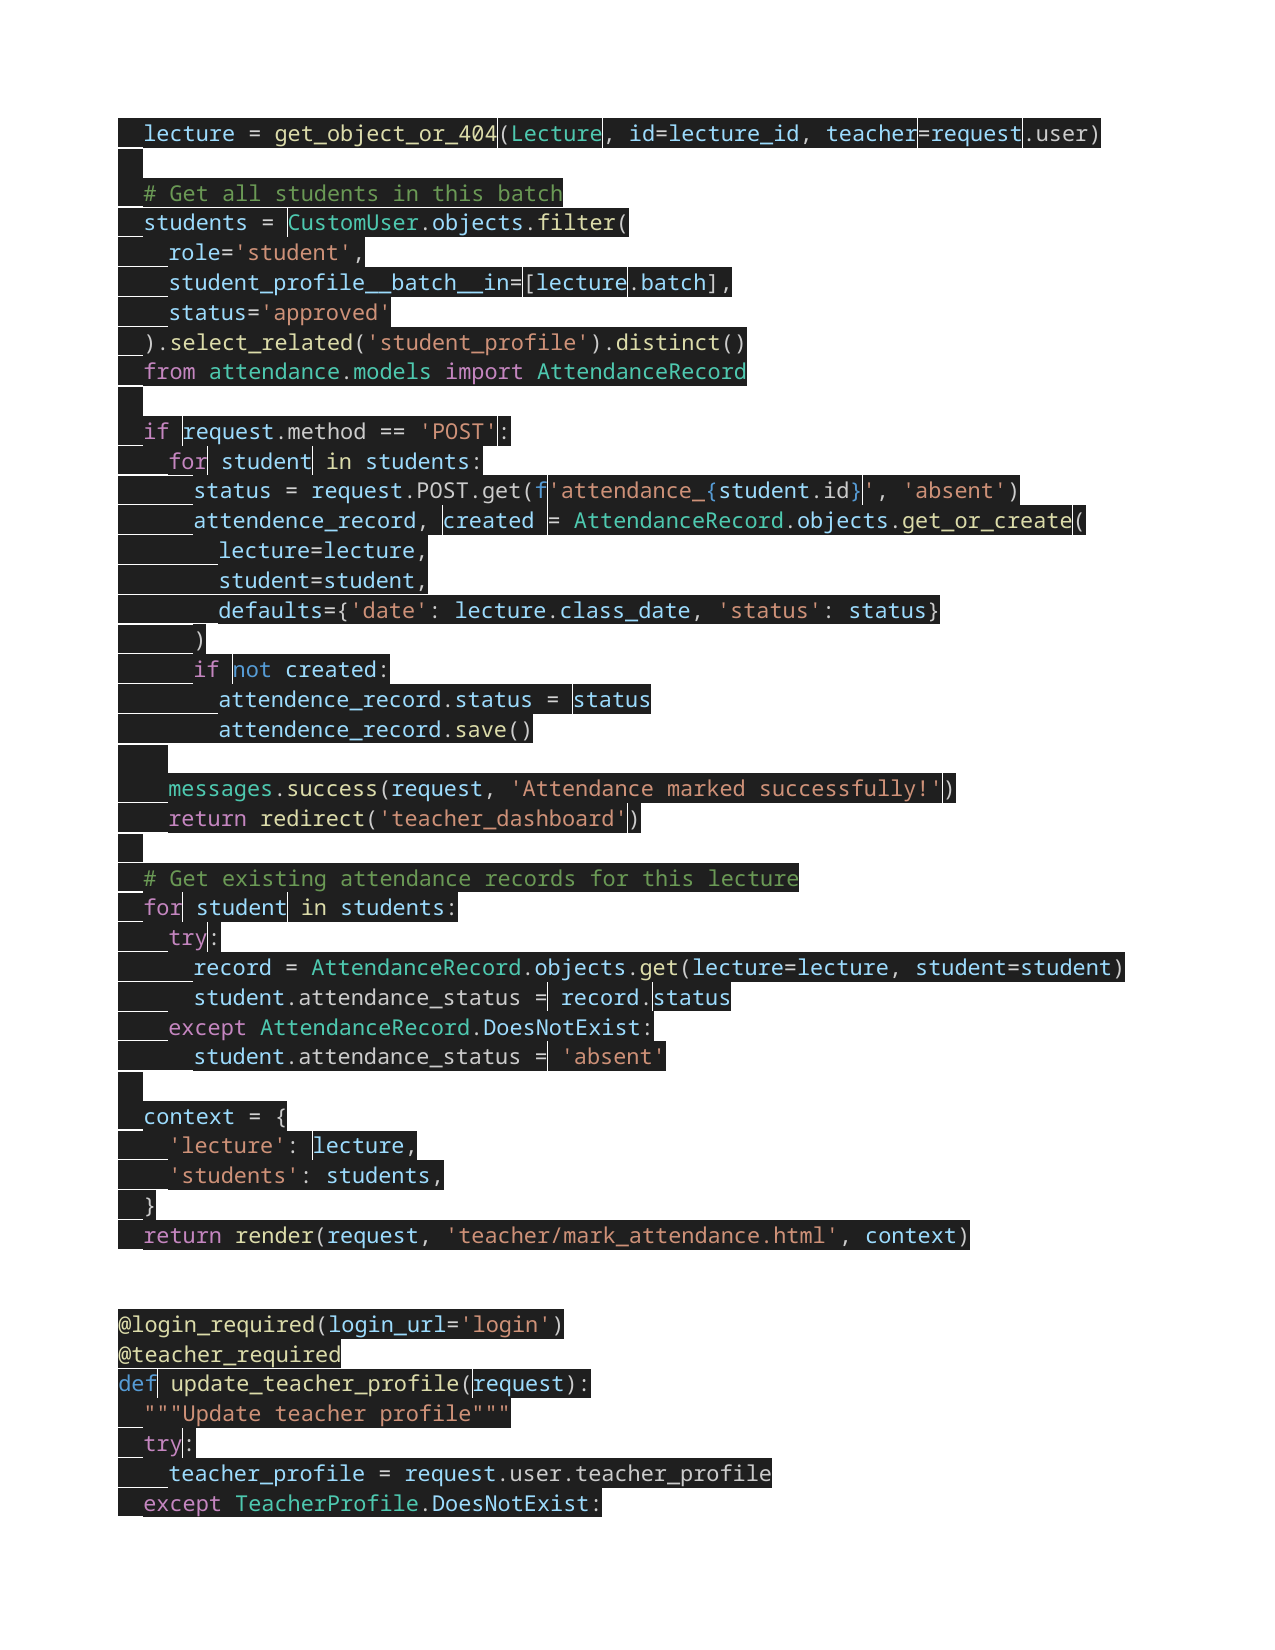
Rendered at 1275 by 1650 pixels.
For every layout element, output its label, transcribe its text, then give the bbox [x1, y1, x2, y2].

text ) [118, 624, 1157, 654]
text messages.success(request, 'Attendance marked successfully!') [118, 773, 1157, 803]
text } [118, 1190, 1157, 1220]
text student.attendance_status = 'absent' [118, 1041, 1157, 1071]
text context = { [118, 1101, 1157, 1131]
text # Get existing attendance records for this lecture [118, 862, 1157, 892]
text try: [118, 1428, 1157, 1458]
text # Get all students in this batch [118, 178, 1157, 207]
text record = AttendanceRecord.objects.get(lecture=lecture, student=student) [118, 952, 1157, 982]
text except TeacherProfile.DoesNotExist: [118, 1488, 1157, 1517]
text students = CustomUser.objects.filter( [118, 207, 1157, 237]
text student_profile__batch__in=[lecture.batch], [118, 267, 1157, 297]
text teacher_profile = request.user.teacher_profile [118, 1458, 1157, 1488]
text 'students': students, [118, 1160, 1157, 1190]
text attendence_record, created = AttendanceRecord.objects.get_or_create( [118, 505, 1157, 535]
text if not created: [118, 654, 1157, 684]
text attendence_record.status = status [118, 684, 1157, 714]
text except AttendanceRecord.DoesNotExist: [118, 1011, 1157, 1041]
text role='student', [118, 237, 1157, 267]
text lecture=lecture, [118, 535, 1157, 565]
text attendence_record.save() [118, 714, 1157, 743]
text @login_required(login_url='login') [118, 1309, 1157, 1339]
text try: [118, 922, 1157, 952]
text def update_teacher_profile(request): [118, 1368, 1157, 1398]
text 'lecture': lecture, [118, 1131, 1157, 1160]
text student=student, [118, 565, 1157, 594]
text for student in students: [118, 892, 1157, 922]
text for student in students: [118, 446, 1157, 475]
text status = request.POST.get(f'attendance_{student.id}', 'absent') [118, 475, 1157, 505]
text """Update teacher profile""" [118, 1398, 1157, 1428]
text return redirect('teacher_dashboard') [118, 803, 1157, 833]
text student.attendance_status = record.status [118, 982, 1157, 1011]
text @teacher_required [118, 1339, 1157, 1368]
text status='approved' [118, 297, 1157, 327]
text from attendance.models import AttendanceRecord [118, 356, 1157, 386]
text return render(request, 'teacher/mark_attendance.html', context) [118, 1220, 1157, 1250]
text lecture = get_object_or_404(Lecture, id=lecture_id, teacher=request.user) [118, 118, 1157, 148]
text ).select_related('student_profile').distinct() [118, 327, 1157, 356]
text defaults={'date': lecture.class_date, 'status': status} [118, 594, 1157, 624]
text if request.method == 'POST': [118, 416, 1157, 446]
